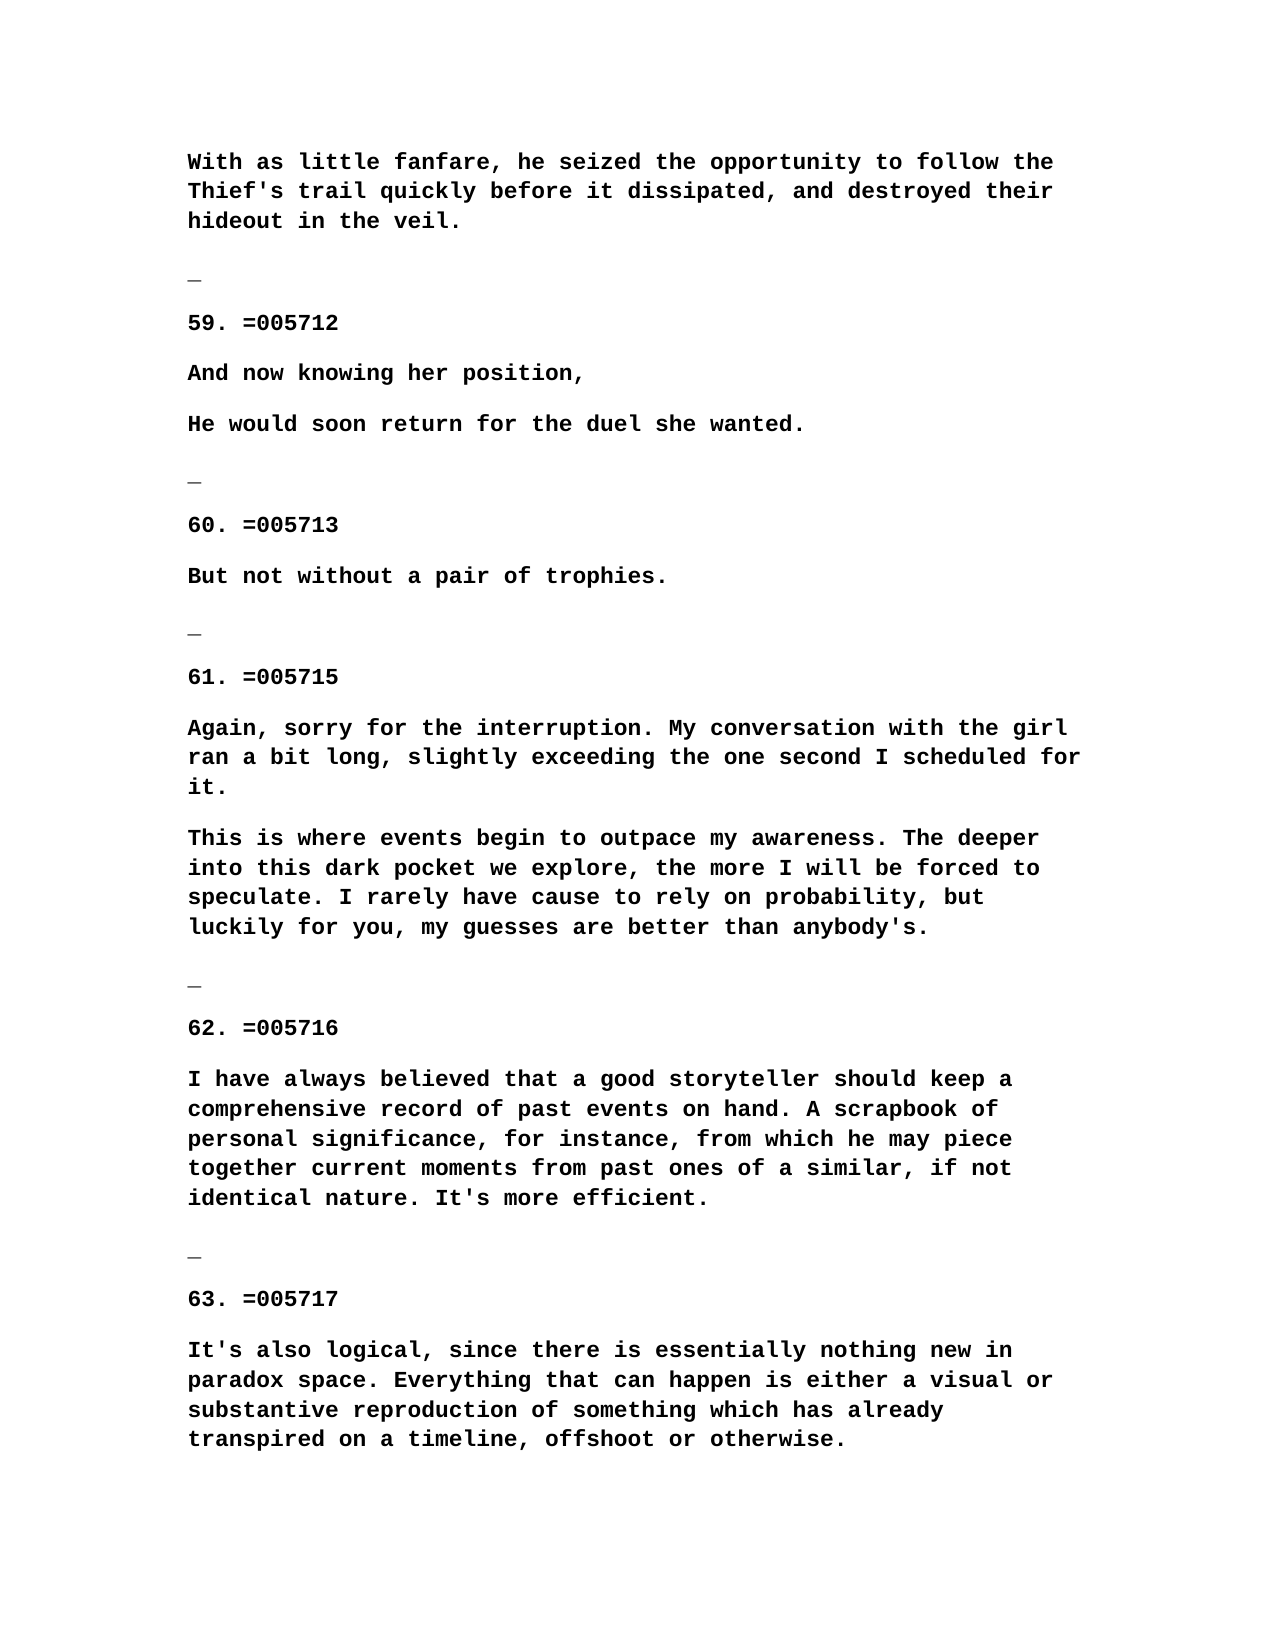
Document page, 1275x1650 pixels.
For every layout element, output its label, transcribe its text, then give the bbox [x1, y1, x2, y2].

text I have always believed that a good storyteller should keep a comprehensive record of past events on hand. A scrapbook of personal significance, for instance, from which he may piece together current moments from past ones of a similar, if not identical nature. It's more efficient. [187, 1067, 1087, 1212]
text 60. =005713 [187, 513, 1087, 539]
text _ [187, 1237, 1087, 1263]
text It's also logical, since there is essentially nothing new in paradox space. Everything that can happen is either a visual or substantive reproduction of something which has already transpired on a timeline, offshoot or otherwise. [187, 1338, 1087, 1454]
text He would soon return for the duel she wanted. [187, 412, 1087, 438]
text Again, sorry for the interruption. My conversation with the girl ran a bit long, slightly exceeding the one second I scheduled for it. [187, 716, 1087, 801]
text _ [187, 463, 1087, 489]
text 63. =005717 [187, 1288, 1087, 1314]
text _ [187, 260, 1087, 286]
text 59. =005712 [187, 311, 1087, 337]
text 61. =005715 [187, 665, 1087, 691]
text With as little fanfare, he seized the opportunity to follow the Thief's trail quickly before it dissipated, and destroyed their hideout in the veil. [187, 150, 1087, 236]
text _ [187, 966, 1087, 992]
text 62. =005716 [187, 1017, 1087, 1043]
text But not without a pair of trophies. [187, 564, 1087, 590]
text This is where events begin to outpace my awareness. The deeper into this dark pocket we explore, the more I will be forced to speculate. I rarely have cause to rely on probability, but luckily for you, my guesses are better than anybody's. [187, 826, 1087, 941]
text And now knowing her position, [187, 361, 1087, 387]
text _ [187, 614, 1087, 641]
